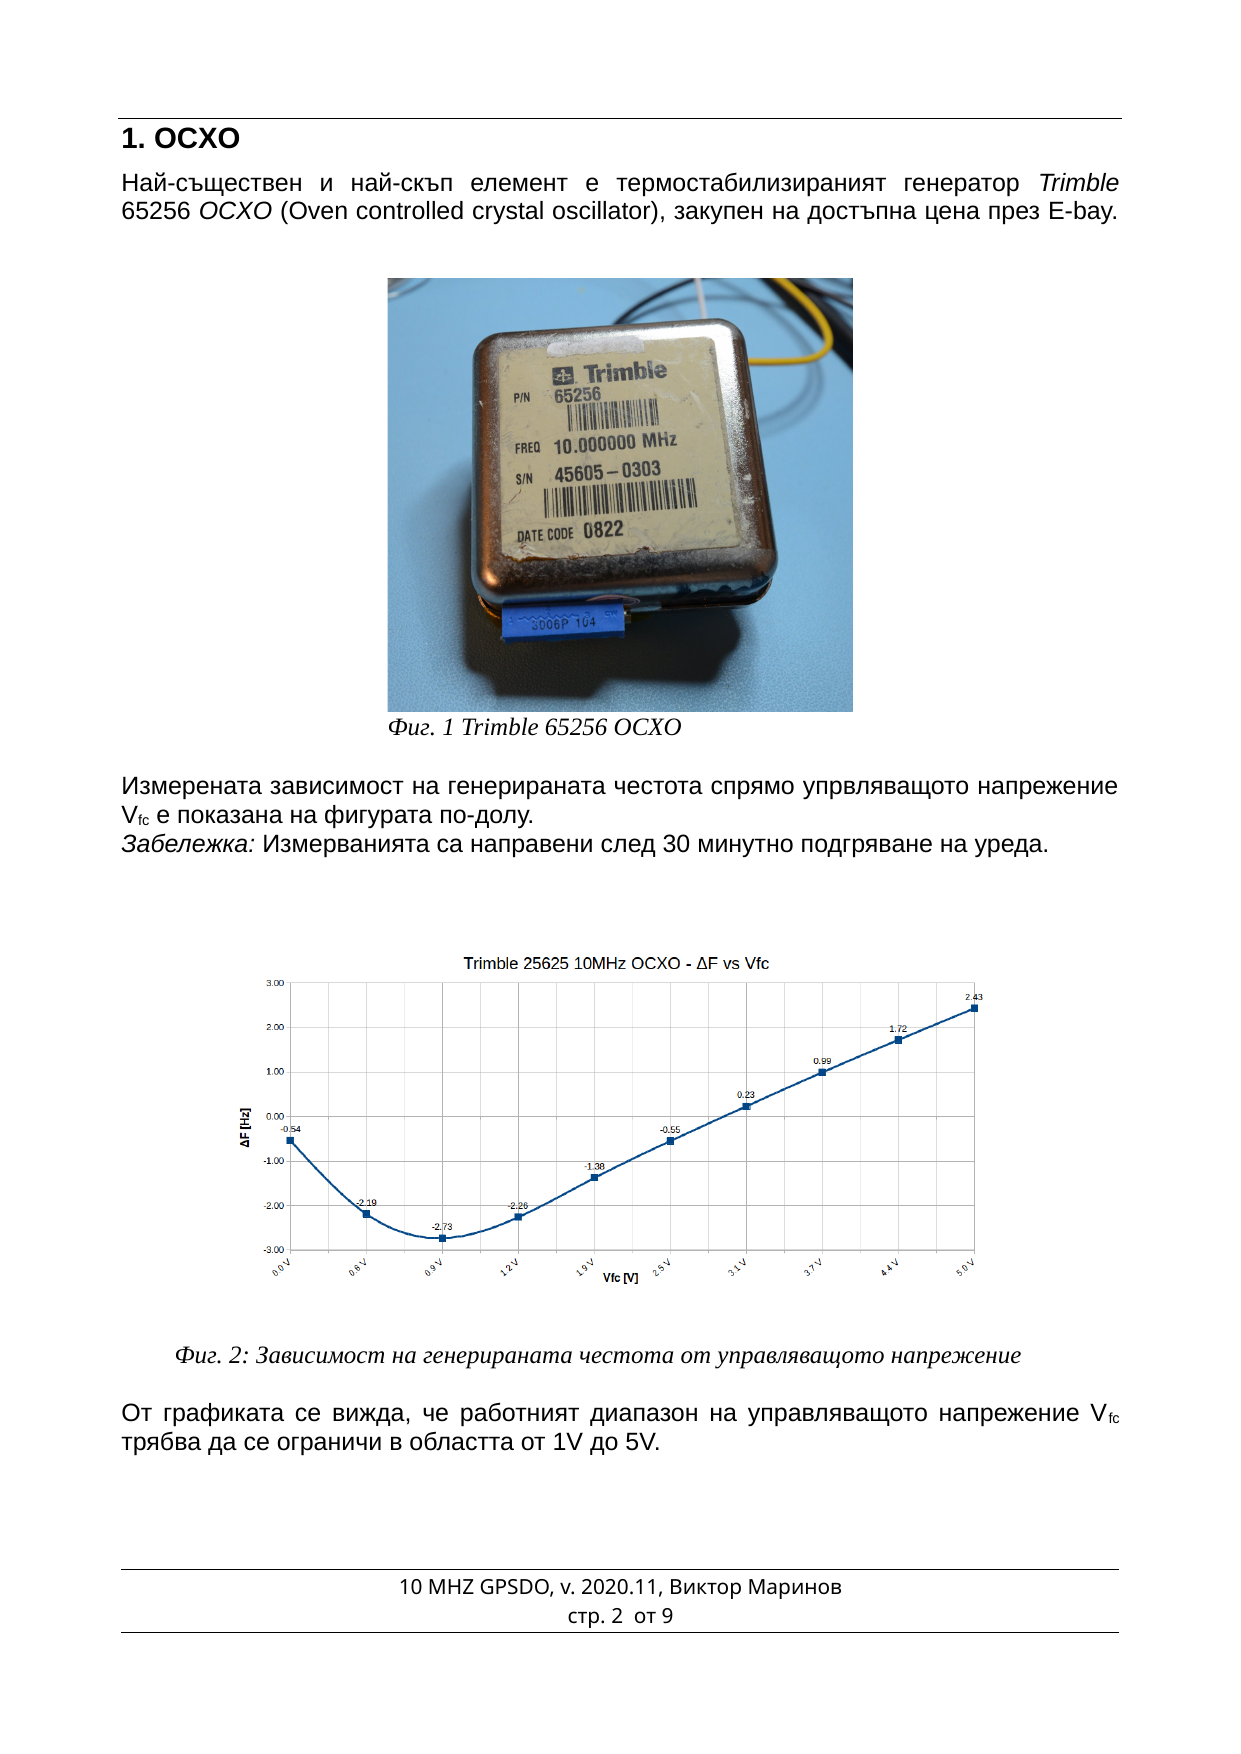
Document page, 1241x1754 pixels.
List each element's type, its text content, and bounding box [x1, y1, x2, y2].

text Най-съществен и най-скъп елемент е термостабилизираният генератор Trimble 65256 OCXO (Oven controlled crystal oscillator), закупен на достъпна цена през Е-bay. [121, 167, 1119, 254]
picture [387, 278, 853, 712]
text От графиката се вижда, че работният диапазон на управляващото напрежение Vfc трябва да се ограничи в областта от 1V до 5V. [121, 1398, 1119, 1456]
subtitle 1. OCXO [121, 121, 1119, 155]
text Фиг. 1 Trimble 65256 OCXO [387, 712, 853, 741]
text Измерената зависимост на генерираната честота спрямо упрвляващото напрежение Vfc e показана на фигурата по-долу. [121, 771, 1119, 829]
text Забележка: Измерванията са направени след 30 минутно подгряване на уреда. [121, 829, 1119, 857]
picture [235, 938, 997, 1287]
text Фиг. 2: Зависимост на генерираната честота от управляващото напрежение [174, 1341, 1057, 1369]
